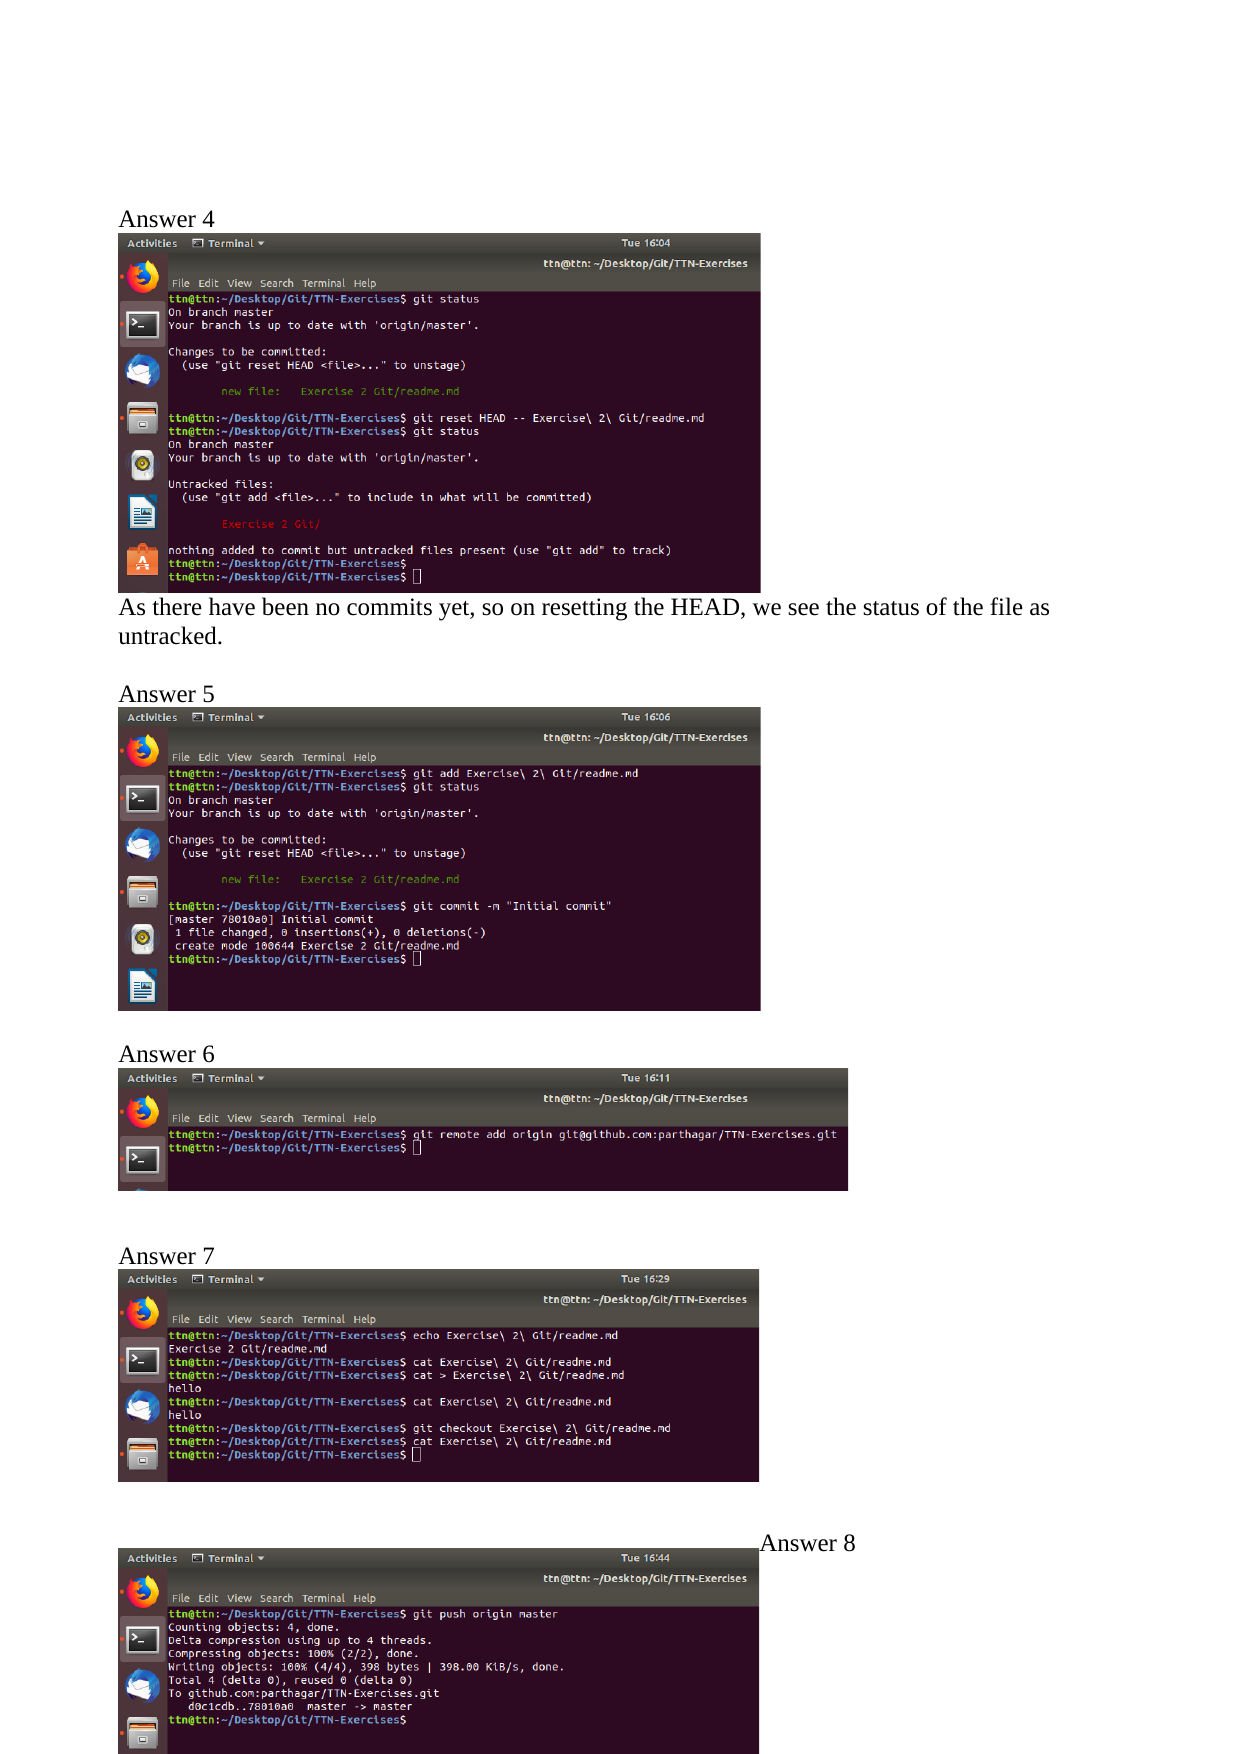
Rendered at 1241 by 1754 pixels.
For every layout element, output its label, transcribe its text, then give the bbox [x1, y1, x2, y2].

text Answer 4 [118, 204, 1122, 233]
picture [118, 1548, 760, 1754]
picture [118, 707, 761, 1011]
text Answer 8 [118, 1528, 1122, 1557]
text Answer 5 [118, 679, 1122, 707]
text As there have been no commits yet, so on resetting the HEAD, we see the status of the file as untracked. [118, 233, 1122, 650]
text Answer 6 [118, 1039, 1122, 1068]
text Answer 7 [118, 1241, 1122, 1269]
picture [118, 1269, 760, 1482]
picture [118, 233, 761, 593]
